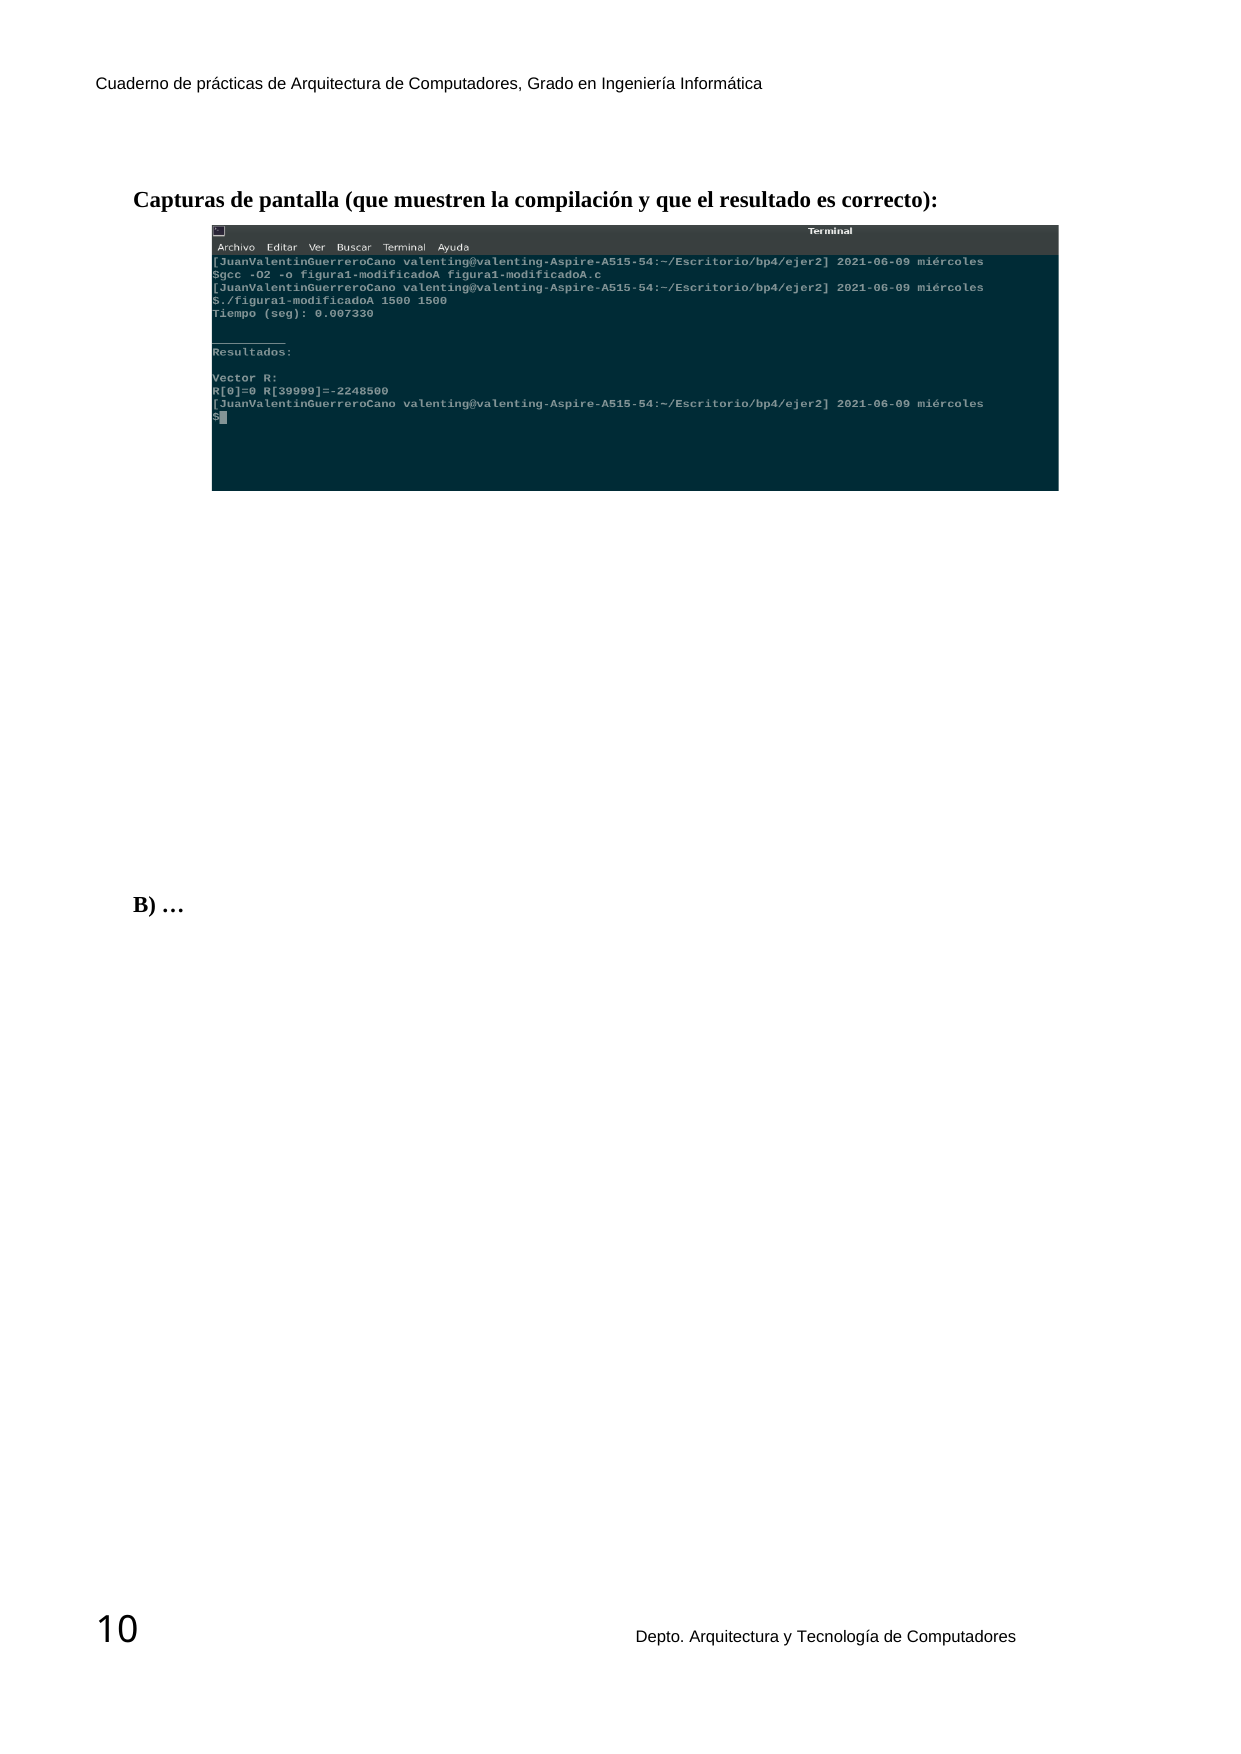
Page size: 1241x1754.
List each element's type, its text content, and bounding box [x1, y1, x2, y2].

list Capturas de pantalla (que muestren la compilación y que el resultado es correcto): [133, 187, 1137, 213]
list B) … [133, 891, 1137, 918]
